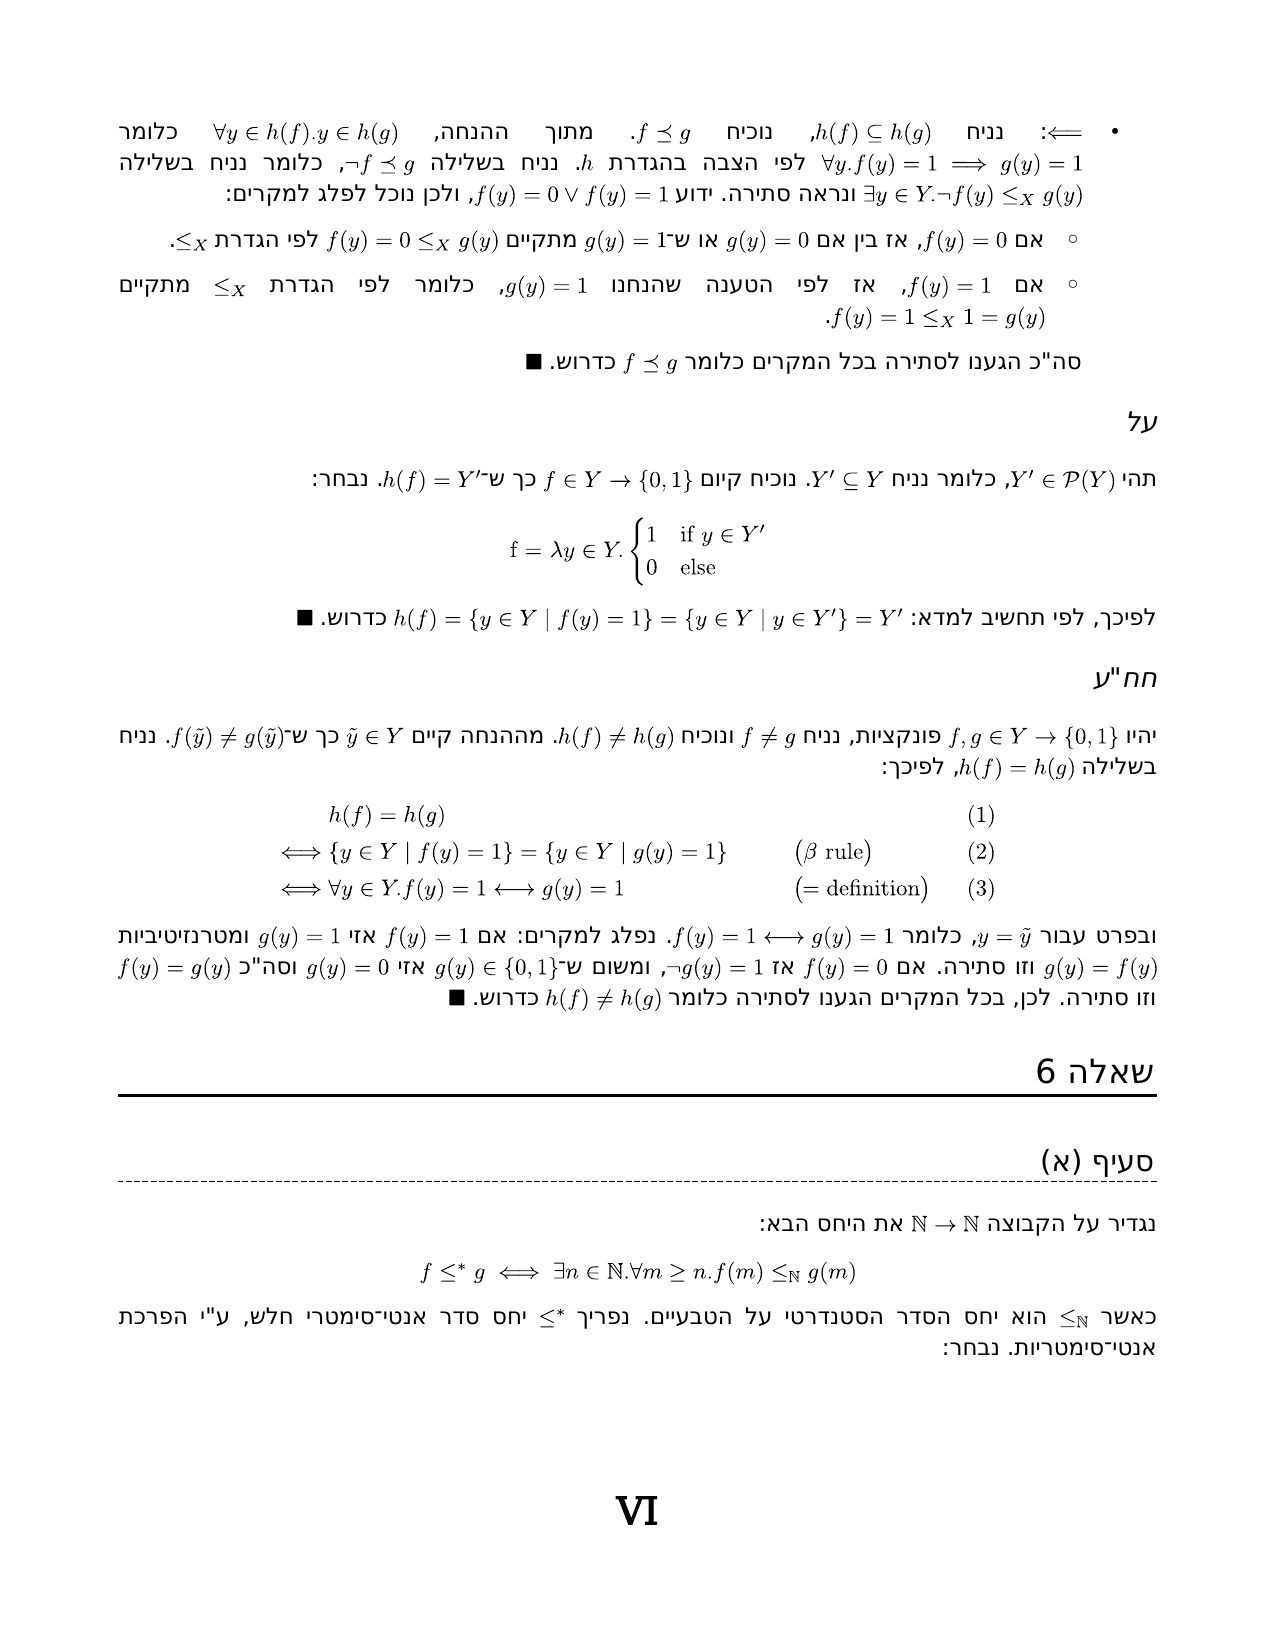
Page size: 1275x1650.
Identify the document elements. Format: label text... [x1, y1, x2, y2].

list : נניח , נוכיח . מתוך ההנחה, כלומר לפי הצבה בהגדרת . נניח בשלילה , כלומר נניח בשלילה ונראה סתירה. ידוע , ולכן נוכל לפלג למקרים: [118, 118, 1119, 207]
list סה"כ הגענו לסתירה בכל המקרים כלומר כדרוש. [118, 348, 1119, 375]
subtitle חח"ע [118, 662, 1157, 694]
text תהי , כלומר נניח . נוכיח קיום כך ש־. נבחר: [118, 466, 1157, 493]
subtitle על [118, 406, 1157, 437]
list אם , אז לפי הטענה שהנחנו , כלומר לפי הגדרת מתקיים . [118, 271, 1082, 329]
list אם , אז בין אם או ש־ מתקיים לפי הגדרת . [118, 226, 1082, 253]
text לפיכך, לפי תחשיב למדא: כדרוש. [118, 604, 1157, 631]
text יהיו פונקציות, נניח ונוכיח . מההנחה קיים כך ש־. נניח בשלילה , לפיכך: [118, 722, 1157, 780]
subtitle סעיף (א) [118, 1141, 1157, 1181]
text נגדיר על הקבוצה את היחס הבא: [118, 1211, 1157, 1237]
subtitle שאלה 6 [118, 1050, 1157, 1094]
text ובפרט עבור , כלומר . נפלג למקרים: אם אזי ומטרנזיטיביות וזו סתירה. אם אז , ומשום ש־ אזי וסה"כ וזו סתירה. לכן, בכל המקרים הגענו לסתירה כלומר כדרוש. [118, 922, 1157, 1011]
text כאשר הוא יחס הסדר הסטנדרטי על הטבעיים. נפריך יחס סדר אנטי־סימטרי חלש, ע"י הפרכת אנטי־סימטריות. נבחר: [118, 1303, 1157, 1360]
